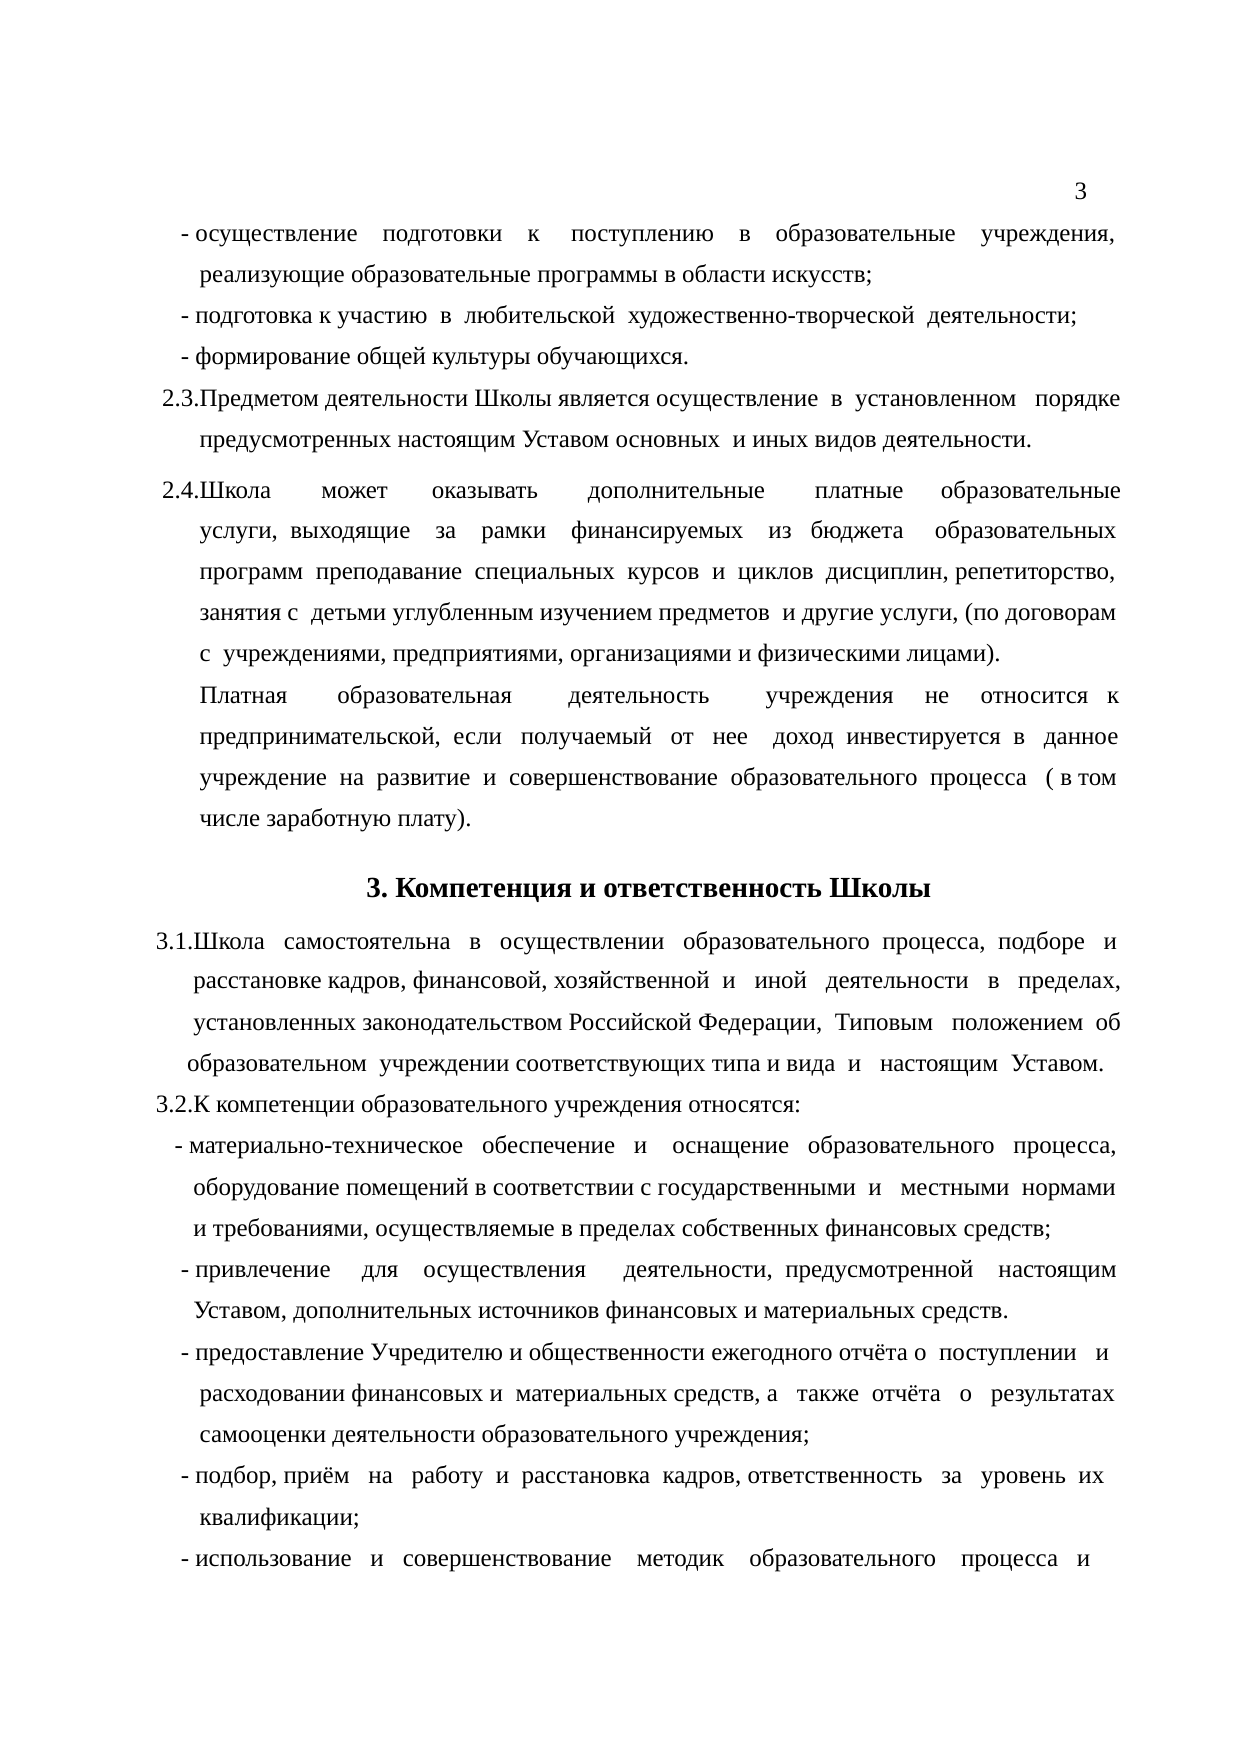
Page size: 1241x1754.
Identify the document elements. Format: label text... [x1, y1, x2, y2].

text расстановке кадров, финансовой, хозяйственной и иной деятельности в пределах, [118, 965, 1122, 994]
text - материально-техническое обеспечение и оснащение образовательного процесса, [118, 1130, 1122, 1159]
text образовательном учреждении соответствующих типа и вида и настоящим Уставом. [118, 1048, 1122, 1077]
text предусмотренных настоящим Уставом основных и иных видов деятельности. [118, 424, 1122, 453]
text самооценки деятельности образовательного учреждения; [118, 1419, 1122, 1448]
text услуги, выходящие за рамки финансируемых из бюджета образовательных [118, 515, 1122, 543]
text реализующие образовательные программы в области искусств; [118, 259, 1122, 288]
text установленных законодательством Российской Федерации, Типовым положением об [118, 1007, 1122, 1035]
text - формирование общей культуры обучающихся. [118, 341, 1122, 370]
subtitle 3.1.Школа самостоятельна в осуществлении образовательного процесса, подборе и [156, 926, 1122, 955]
text 3 [118, 176, 1122, 205]
text - осуществление подготовки к поступлению в образовательные учреждения, [118, 218, 1122, 246]
text программ преподавание специальных курсов и циклов дисциплин, репетиторство, [118, 556, 1122, 585]
text предпринимательской, если получаемый от нее доход инвестируется в данное [118, 721, 1122, 750]
text - предоставление Учредителю и общественности ежегодного отчёта о поступлении и [118, 1337, 1122, 1365]
text занятия с детьми углубленным изучением предметов и другие услуги, (по договорам [118, 597, 1122, 626]
subtitle 2.4.Школа может оказывать дополнительные платные образовательные [118, 476, 1122, 504]
text - подбор, приём на работу и расстановка кадров, ответственность за уровень их [118, 1460, 1122, 1489]
text и требованиями, осуществляемые в пределах собственных финансовых средств; [118, 1213, 1122, 1242]
text 3.2.К компетенции образовательного учреждения относятся: [118, 1089, 1122, 1118]
text Платная образовательная деятельность учреждения не относится к [118, 680, 1122, 708]
text квалификации; [118, 1502, 1122, 1530]
text Уставом, дополнительных источников финансовых и материальных средств. [118, 1295, 1122, 1324]
text 2.3.Предметом деятельности Школы является осуществление в установленном порядке [118, 383, 1122, 411]
text расходовании финансовых и материальных средств, а также отчёта о результатах [118, 1378, 1122, 1407]
subtitle 3. Компетенция и ответственность Школы [118, 870, 1122, 903]
text учреждение на развитие и совершенствование образовательного процесса ( в том [118, 762, 1122, 791]
text числе заработную плату). [118, 803, 1122, 832]
text с учреждениями, предприятиями, организациями и физическими лицами). [118, 638, 1122, 667]
text - подготовка к участию в любительской художественно-творческой деятельности; [118, 300, 1122, 329]
text - использование и совершенствование методик образовательного процесса и [118, 1543, 1122, 1572]
text оборудование помещений в соответствии с государственными и местными нормами [118, 1172, 1122, 1200]
text - привлечение для осуществления деятельности, предусмотренной настоящим [118, 1254, 1122, 1283]
